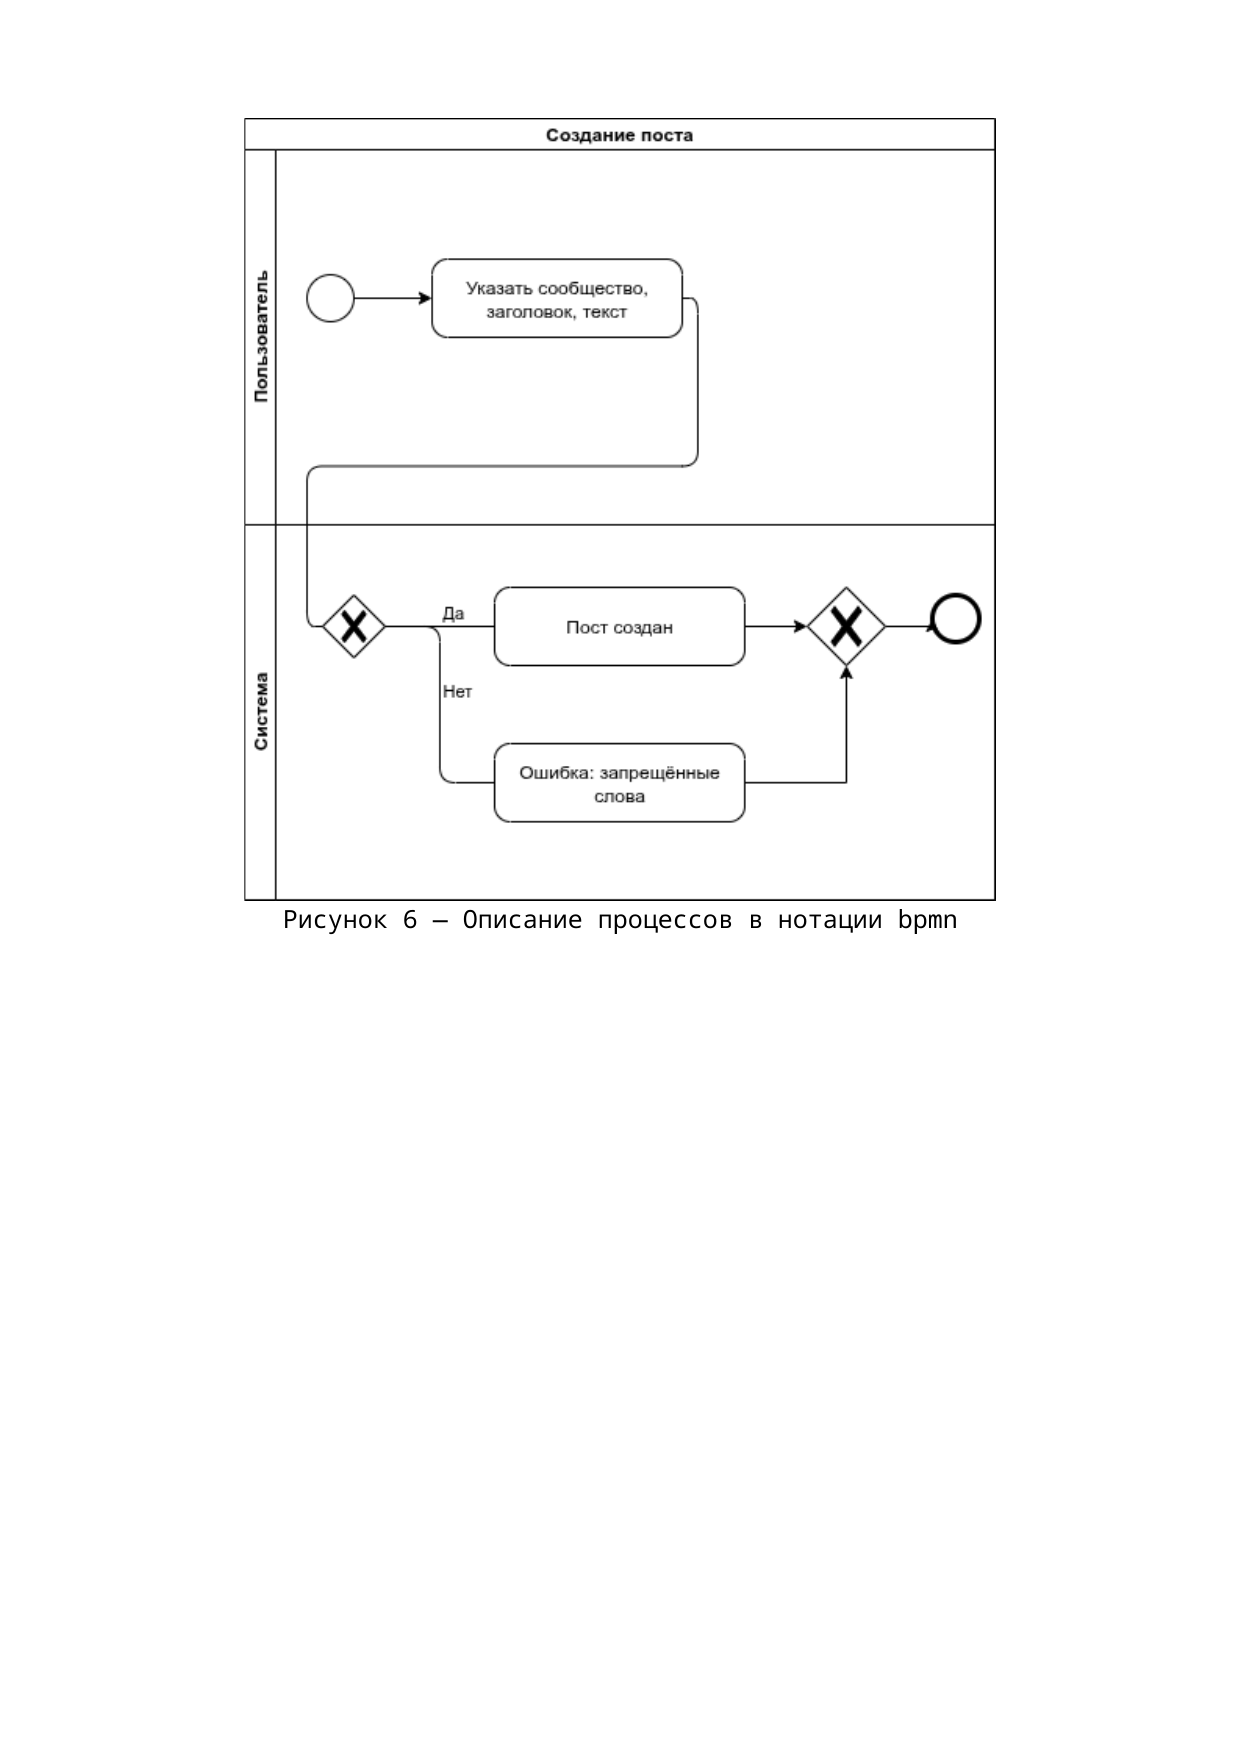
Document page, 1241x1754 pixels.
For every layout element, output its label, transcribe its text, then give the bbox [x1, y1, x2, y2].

text Рисунок 6 — Описание процессов в нотации bpmn [118, 902, 1122, 936]
picture [244, 118, 996, 901]
